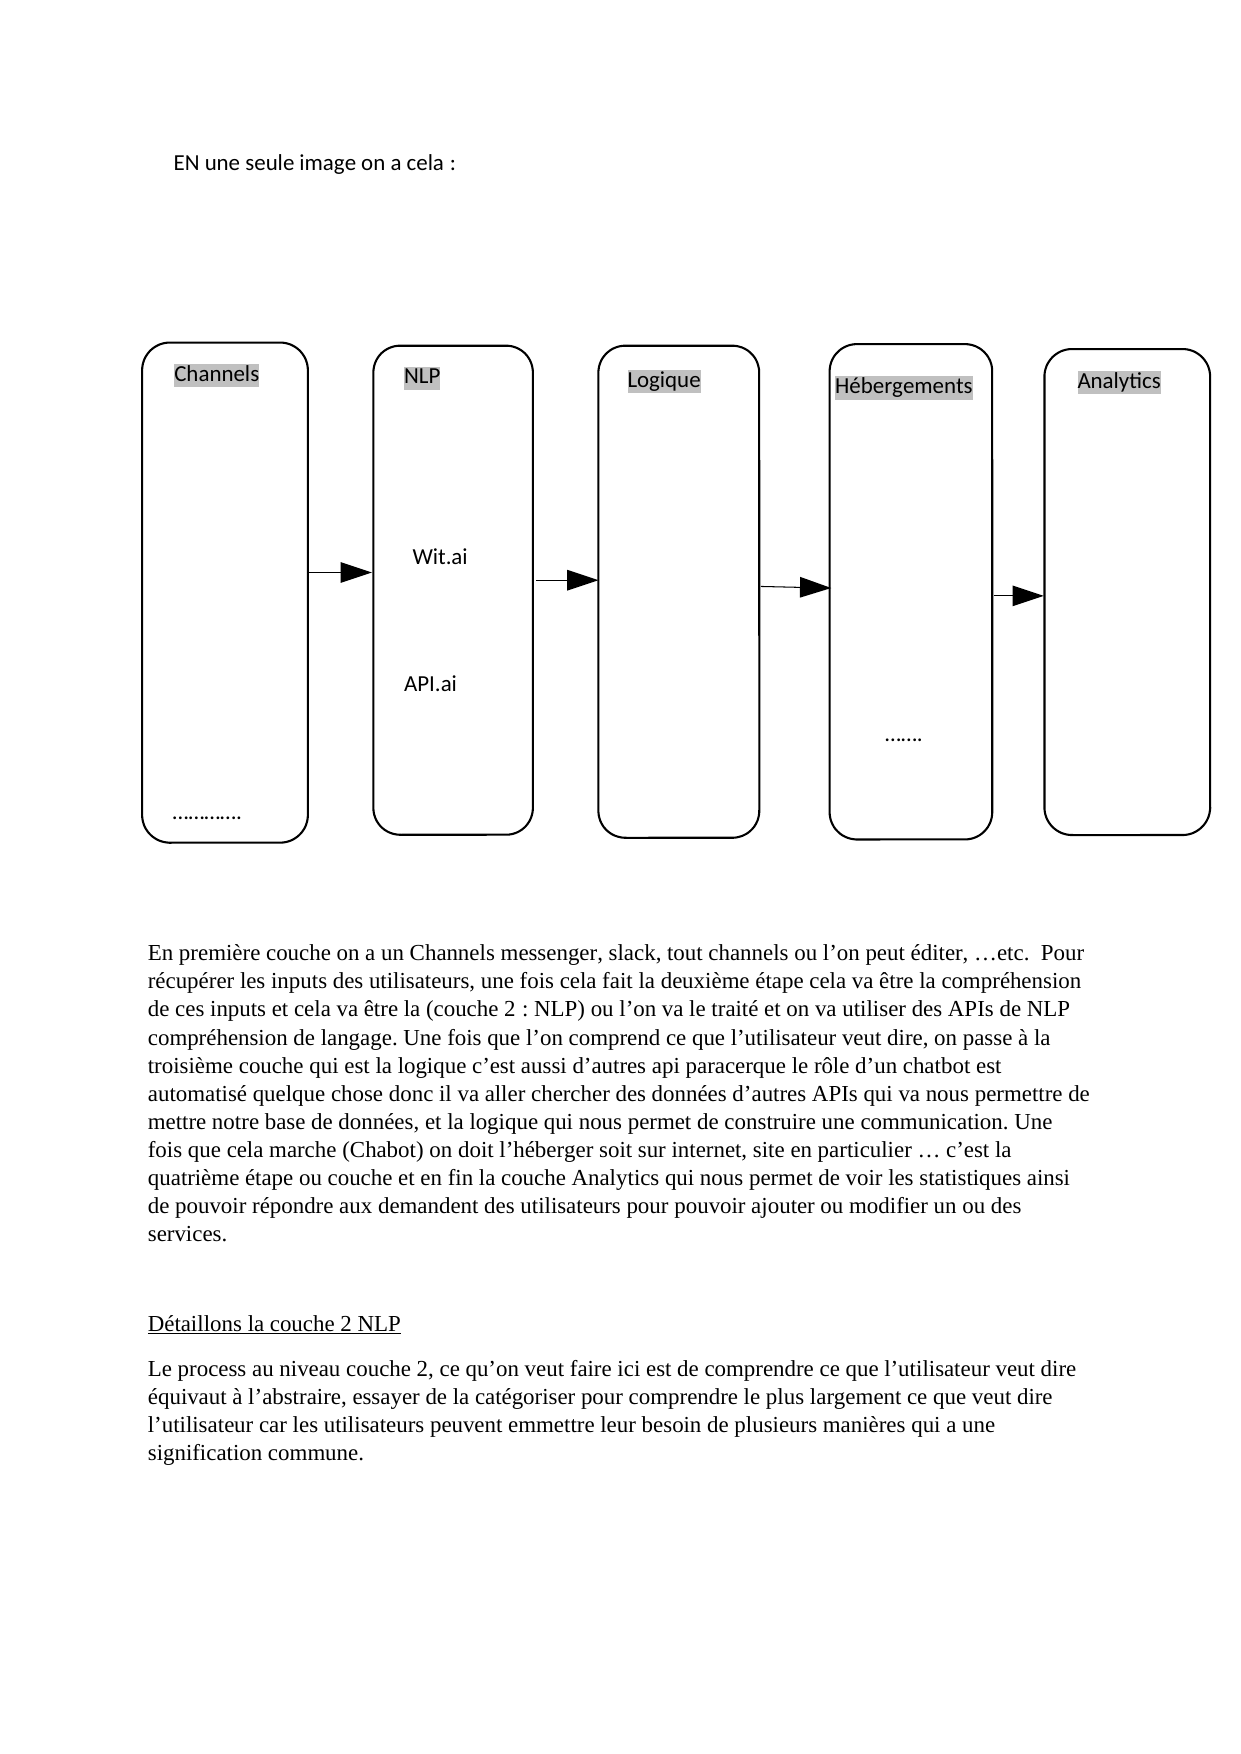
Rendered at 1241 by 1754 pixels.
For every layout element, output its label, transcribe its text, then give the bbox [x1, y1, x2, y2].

text EN une seule image on a cela : [148, 148, 1093, 176]
text Le process au niveau couche 2, ce qu’on veut faire ici est de comprendre ce que l’utilisateur veut dire équivaut à l’abstraire, essayer de la catégoriser pour comprendre le plus largement ce que veut dire l’utilisateur car les utilisateurs peuvent emmettre leur besoin de plusieurs manières qui a une signification commune. [148, 1355, 1093, 1466]
text Détaillons la couche 2 NLP [148, 1310, 1093, 1336]
text En première couche on a un Channels messenger, slack, tout channels ou l’on peut éditer, …etc. Pour récupérer les inputs des utilisateurs, une fois cela fait la deuxième étape cela va être la compréhension de ces inputs et cela va être la (couche 2 : NLP) ou l’on va le traité et on va utiliser des APIs de NLP compréhension de langage. Une fois que l’on comprend ce que l’utilisateur veut dire, on passe à la troisième couche qui est la logique c’est aussi d’autres api paracerque le rôle d’un chatbot est automatisé quelque chose donc il va aller chercher des données d’autres APIs qui va nous permettre de mettre notre base de données, et la logique qui nous permet de construire une communication. Une fois que cela marche (Chabot) on doit l’héberger soit sur internet, site en particulier … c’est la quatrième étape ou couche et en fin la couche Analytics qui nous permet de voir les statistiques ainsi de pouvoir répondre aux demandent des utilisateurs pour pouvoir ajouter ou modifier un ou des services. [148, 939, 1093, 1247]
